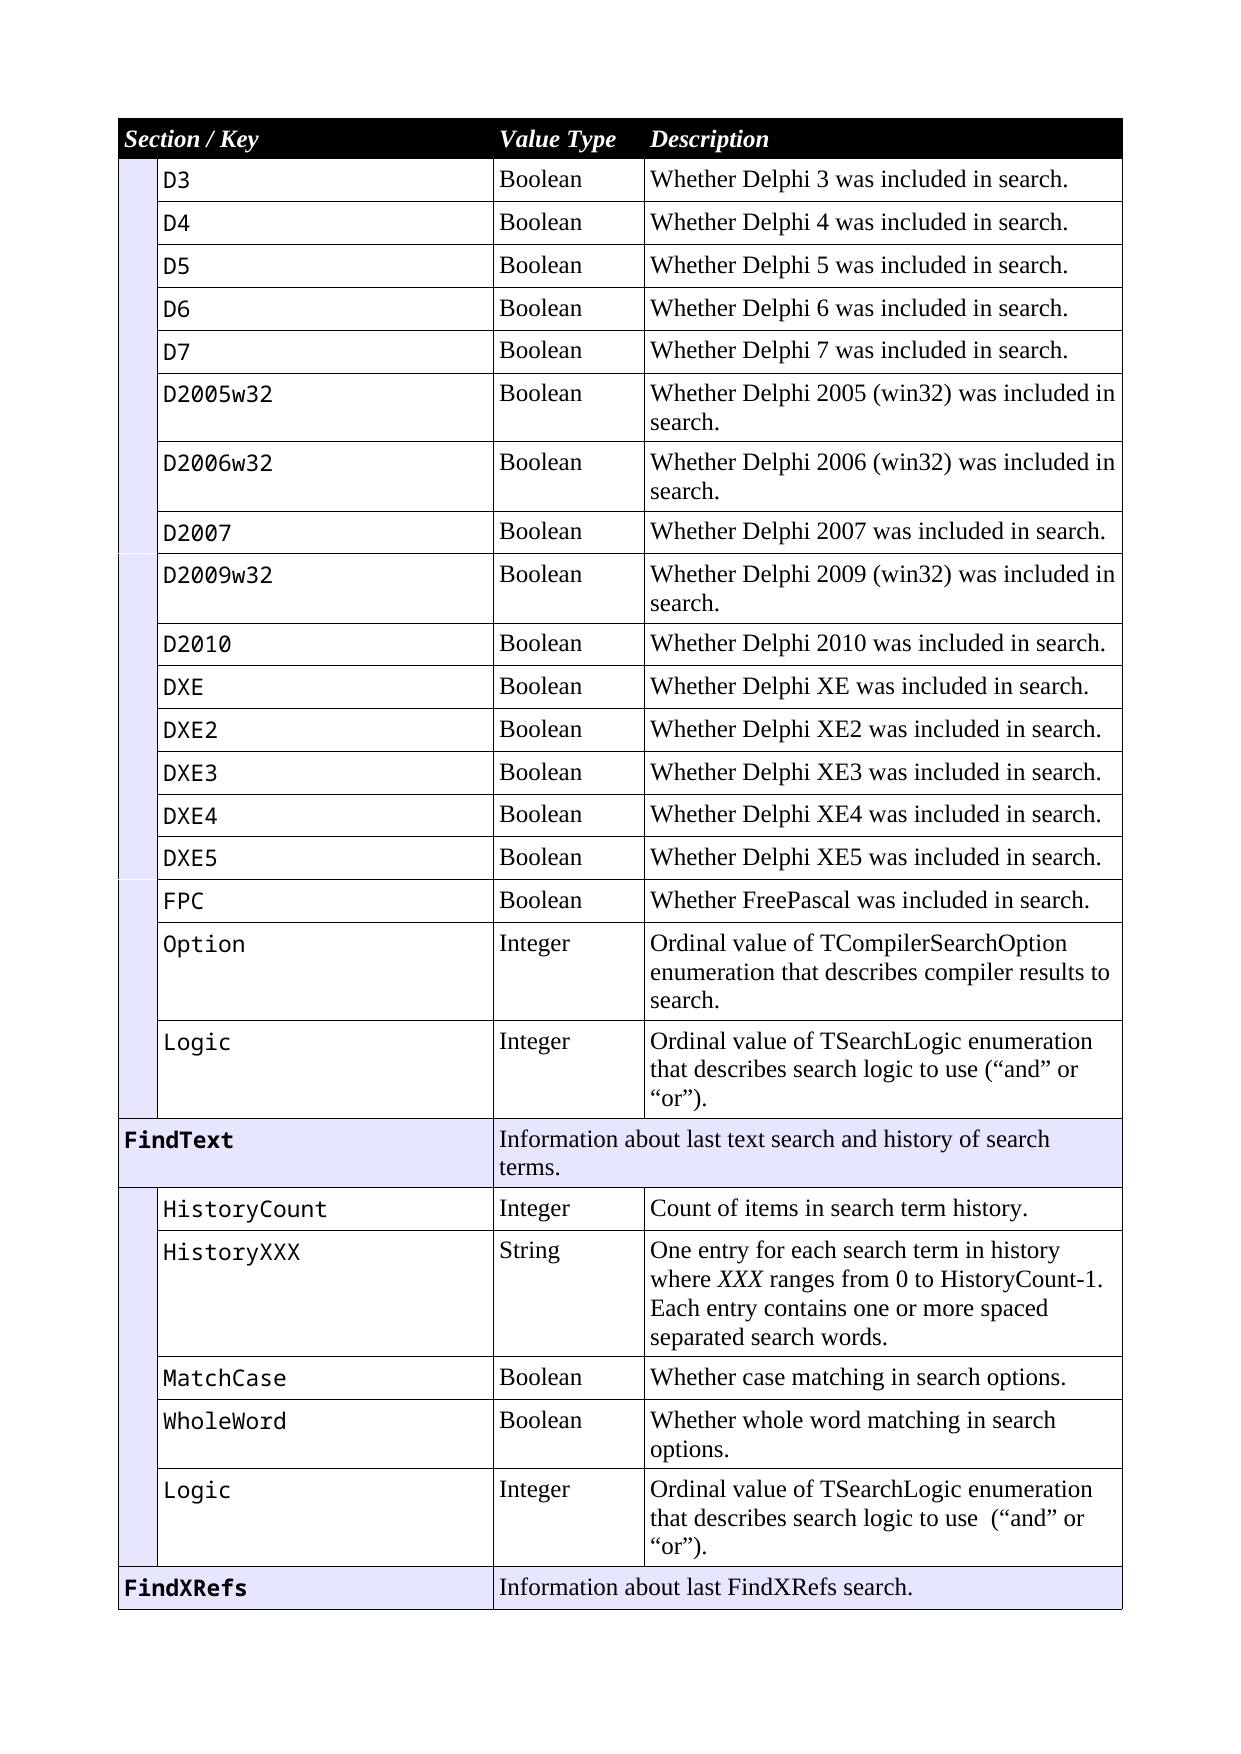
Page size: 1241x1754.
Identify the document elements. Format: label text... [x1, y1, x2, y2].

table_cell [119, 330, 157, 373]
table_cell [119, 1230, 157, 1356]
table_cell Boolean [494, 202, 644, 244]
table_cell Whether Delphi XE5 was included in search. [645, 837, 1122, 879]
table_cell Option [158, 923, 493, 1020]
table_cell D5 [158, 245, 493, 287]
table_cell [119, 244, 157, 287]
table_cell [119, 880, 157, 922]
table_cell Ordinal value of TCompilerSearchOption enumeration that describes compiler results to search. [645, 923, 1122, 1020]
table_cell FPC [158, 880, 493, 922]
table_cell One entry for each search term in history where XXX ranges from 0 to HistoryCount-1. Each entry contains one or more spaced separated search words. [645, 1231, 1122, 1356]
table_cell Whether Delphi XE2 was included in search. [645, 709, 1122, 751]
table_cell [119, 708, 157, 751]
table_cell [119, 623, 157, 665]
table_cell Boolean [494, 442, 644, 511]
table_cell Boolean [494, 624, 644, 665]
table_cell Whether Delphi 4 was included in search. [645, 202, 1122, 244]
table_cell D4 [158, 202, 493, 244]
table_cell Boolean [494, 837, 644, 879]
table_cell Integer [494, 1469, 644, 1566]
table_cell FindXRefs [119, 1567, 493, 1609]
table_cell Logic [158, 1469, 493, 1566]
table_cell Boolean [494, 752, 644, 794]
table_cell [119, 1399, 157, 1468]
table_cell [119, 159, 157, 201]
table_cell [119, 922, 157, 1020]
table_cell D6 [158, 288, 493, 330]
table_cell [119, 373, 157, 442]
table_cell D2006w32 [158, 442, 493, 511]
table_header Section / Key [119, 119, 493, 158]
table_cell Boolean [494, 331, 644, 373]
table_cell Integer [494, 1188, 644, 1230]
table_cell WholeWord [158, 1400, 493, 1468]
table_cell Boolean [494, 709, 644, 751]
table_cell [119, 751, 157, 794]
table_cell [119, 1356, 157, 1399]
table_cell Boolean [494, 795, 644, 836]
table_cell Ordinal value of TSearchLogic enumeration that describes search logic to use (“and” or “or”). [645, 1469, 1122, 1566]
table_cell Boolean [494, 245, 644, 287]
table_cell DXE2 [158, 709, 493, 751]
table_cell Whether Delphi 3 was included in search. [645, 159, 1122, 201]
table_cell Ordinal value of TSearchLogic enumeration that describes search logic to use (“and” or “or”). [645, 1021, 1122, 1118]
table_cell Boolean [494, 666, 644, 708]
table_cell Boolean [494, 512, 644, 553]
table_cell [119, 554, 157, 623]
table_cell [119, 287, 157, 330]
table_cell Whether Delphi 6 was included in search. [645, 288, 1122, 330]
table_cell [119, 511, 157, 553]
table_cell D2007 [158, 512, 493, 553]
table_cell Count of items in search term history. [645, 1188, 1122, 1230]
table_cell [119, 1188, 157, 1230]
table_cell [119, 837, 157, 879]
table_cell [119, 665, 157, 708]
table_cell Whether Delphi 2006 (win32) was included in search. [645, 442, 1122, 511]
table_cell DXE5 [158, 837, 493, 879]
table_cell FindText [119, 1119, 493, 1187]
table_cell D2005w32 [158, 374, 493, 441]
table_cell Whether whole word matching in search options. [645, 1400, 1122, 1468]
table_cell [119, 1468, 157, 1566]
table_cell Integer [494, 1021, 644, 1118]
table_cell Boolean [494, 159, 644, 201]
table_cell Boolean [494, 554, 644, 623]
table_cell Whether Delphi 2010 was included in search. [645, 624, 1122, 665]
table_cell D3 [158, 159, 493, 201]
table_cell Information about last FindXRefs search. [494, 1567, 1122, 1609]
table_cell DXE4 [158, 795, 493, 836]
table_cell Boolean [494, 1357, 644, 1399]
table_cell Whether Delphi 5 was included in search. [645, 245, 1122, 287]
table_cell HistoryCount [158, 1188, 493, 1230]
table_cell Whether FreePascal was included in search. [645, 880, 1122, 922]
table_cell HistoryXXX [158, 1231, 493, 1356]
table_cell Information about last text search and history of search terms. [494, 1119, 1122, 1187]
table_cell [119, 794, 157, 837]
table_cell D2010 [158, 624, 493, 665]
table_cell Whether Delphi 2009 (win32) was included in search. [645, 554, 1122, 623]
table_cell MatchCase [158, 1357, 493, 1399]
table_cell [119, 201, 157, 244]
table_cell Whether Delphi XE3 was included in search. [645, 752, 1122, 794]
table_cell Boolean [494, 374, 644, 441]
table_header Description [645, 119, 1122, 158]
table_cell Boolean [494, 288, 644, 330]
table_cell DXE [158, 666, 493, 708]
table_cell Logic [158, 1021, 493, 1118]
table_cell [119, 442, 157, 511]
table_cell Integer [494, 923, 644, 1020]
table_cell Whether Delphi XE was included in search. [645, 666, 1122, 708]
table_cell DXE3 [158, 752, 493, 794]
table_cell D7 [158, 331, 493, 373]
table_cell Boolean [494, 880, 644, 922]
table_cell [119, 1020, 157, 1118]
table_header Value Type [494, 119, 644, 158]
table_cell Boolean [494, 1400, 644, 1468]
table_cell Whether Delphi XE4 was included in search. [645, 795, 1122, 836]
table_cell Whether Delphi 2005 (win32) was included in search. [645, 374, 1122, 441]
table_cell D2009w32 [158, 554, 493, 623]
table_cell String [494, 1231, 644, 1356]
table_cell Whether Delphi 2007 was included in search. [645, 512, 1122, 553]
table_cell Whether Delphi 7 was included in search. [645, 331, 1122, 373]
table_cell Whether case matching in search options. [645, 1357, 1122, 1399]
